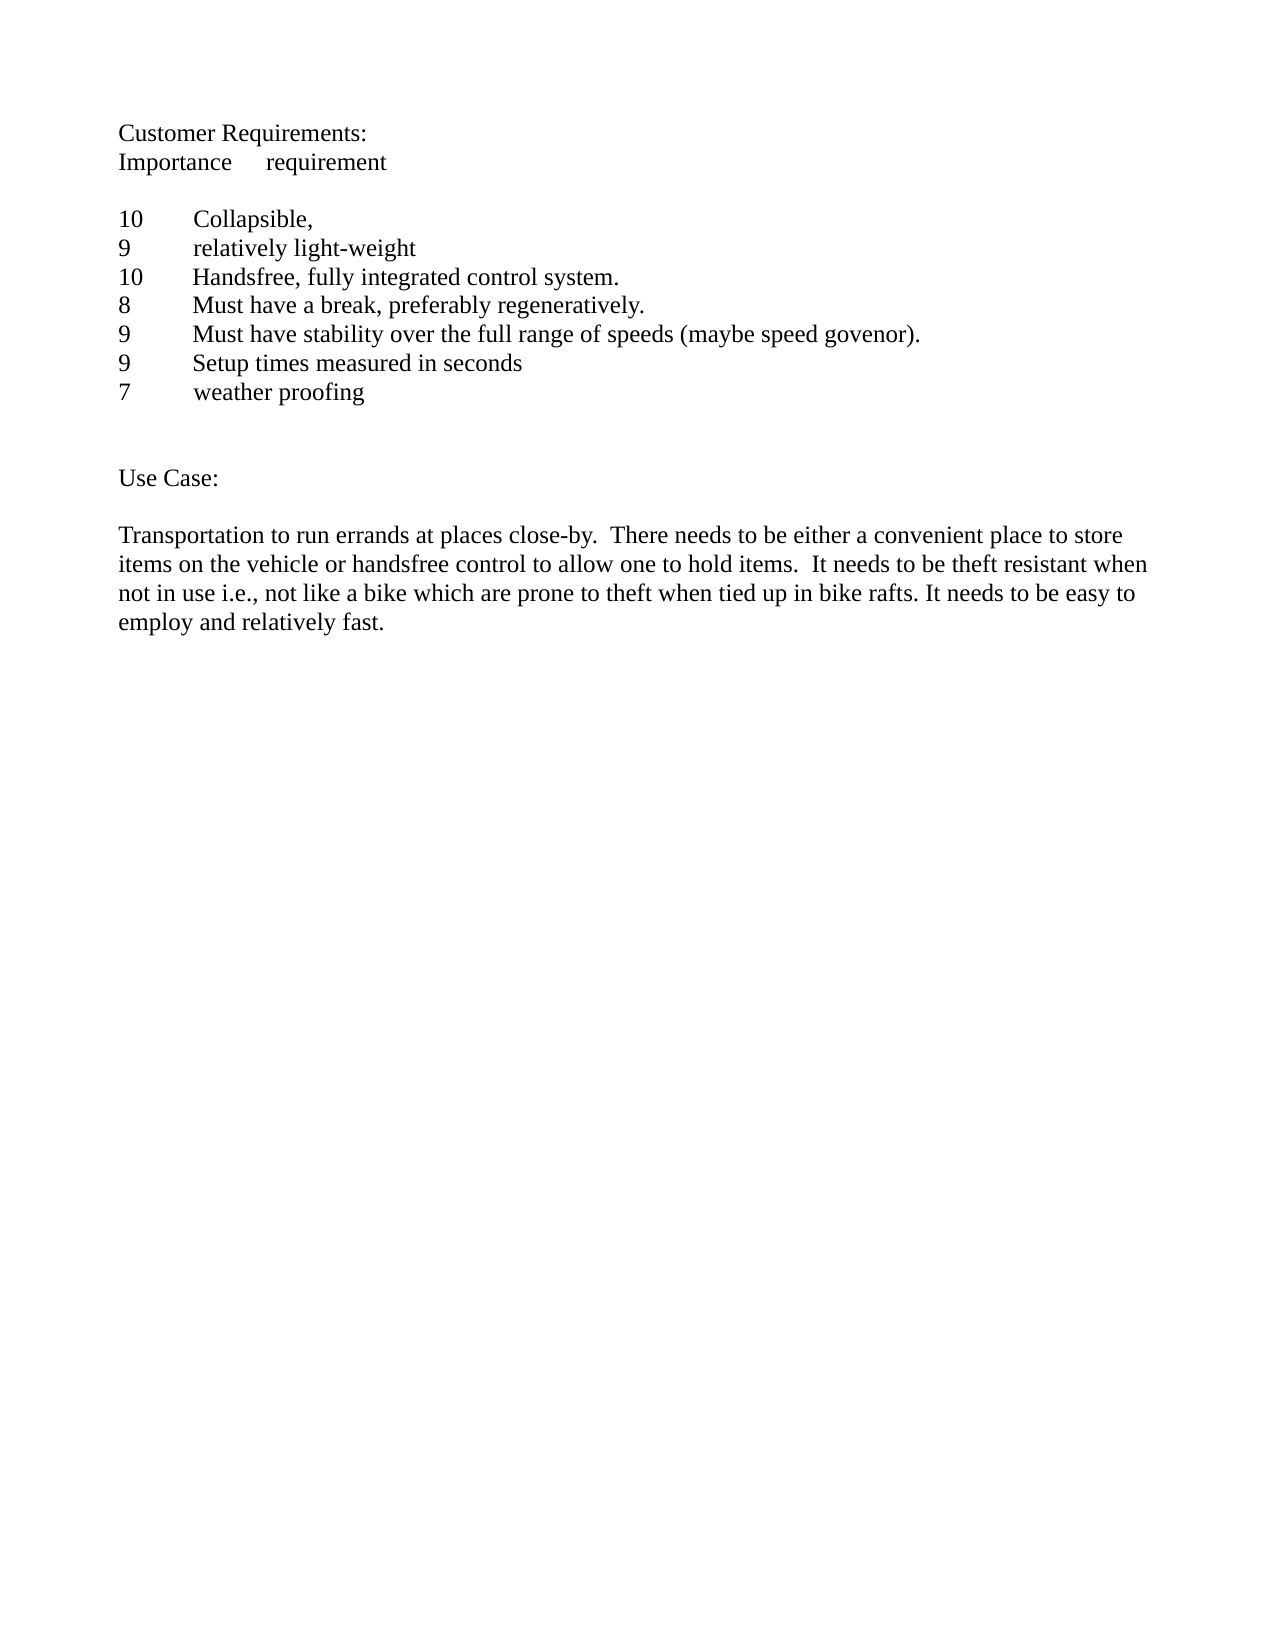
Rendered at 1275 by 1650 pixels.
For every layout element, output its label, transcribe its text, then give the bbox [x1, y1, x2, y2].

text Customer Requirements: [118, 118, 1157, 147]
text Use Case: [118, 463, 1157, 492]
text 10 Collapsible, [118, 204, 1157, 233]
text Importance requirement [118, 147, 1157, 176]
text 8 Must have a break, preferably regeneratively. [118, 291, 1157, 319]
text 9 relatively light-weight [118, 233, 1157, 262]
text Transportation to run errands at places close-by. There needs to be either a convenient place to store items on the vehicle or handsfree control to allow one to hold items. It needs to be theft resistant when not in use i.e., not like a bike which are prone to theft when tied up in bike rafts. It needs to be easy to employ and relatively fast. [118, 521, 1157, 636]
text 9 Setup times measured in seconds [118, 348, 1157, 377]
text 10 Handsfree, fully integrated control system. [118, 262, 1157, 291]
text 9 Must have stability over the full range of speeds (maybe speed govenor). [118, 319, 1157, 348]
text 7 weather proofing [118, 377, 1157, 406]
